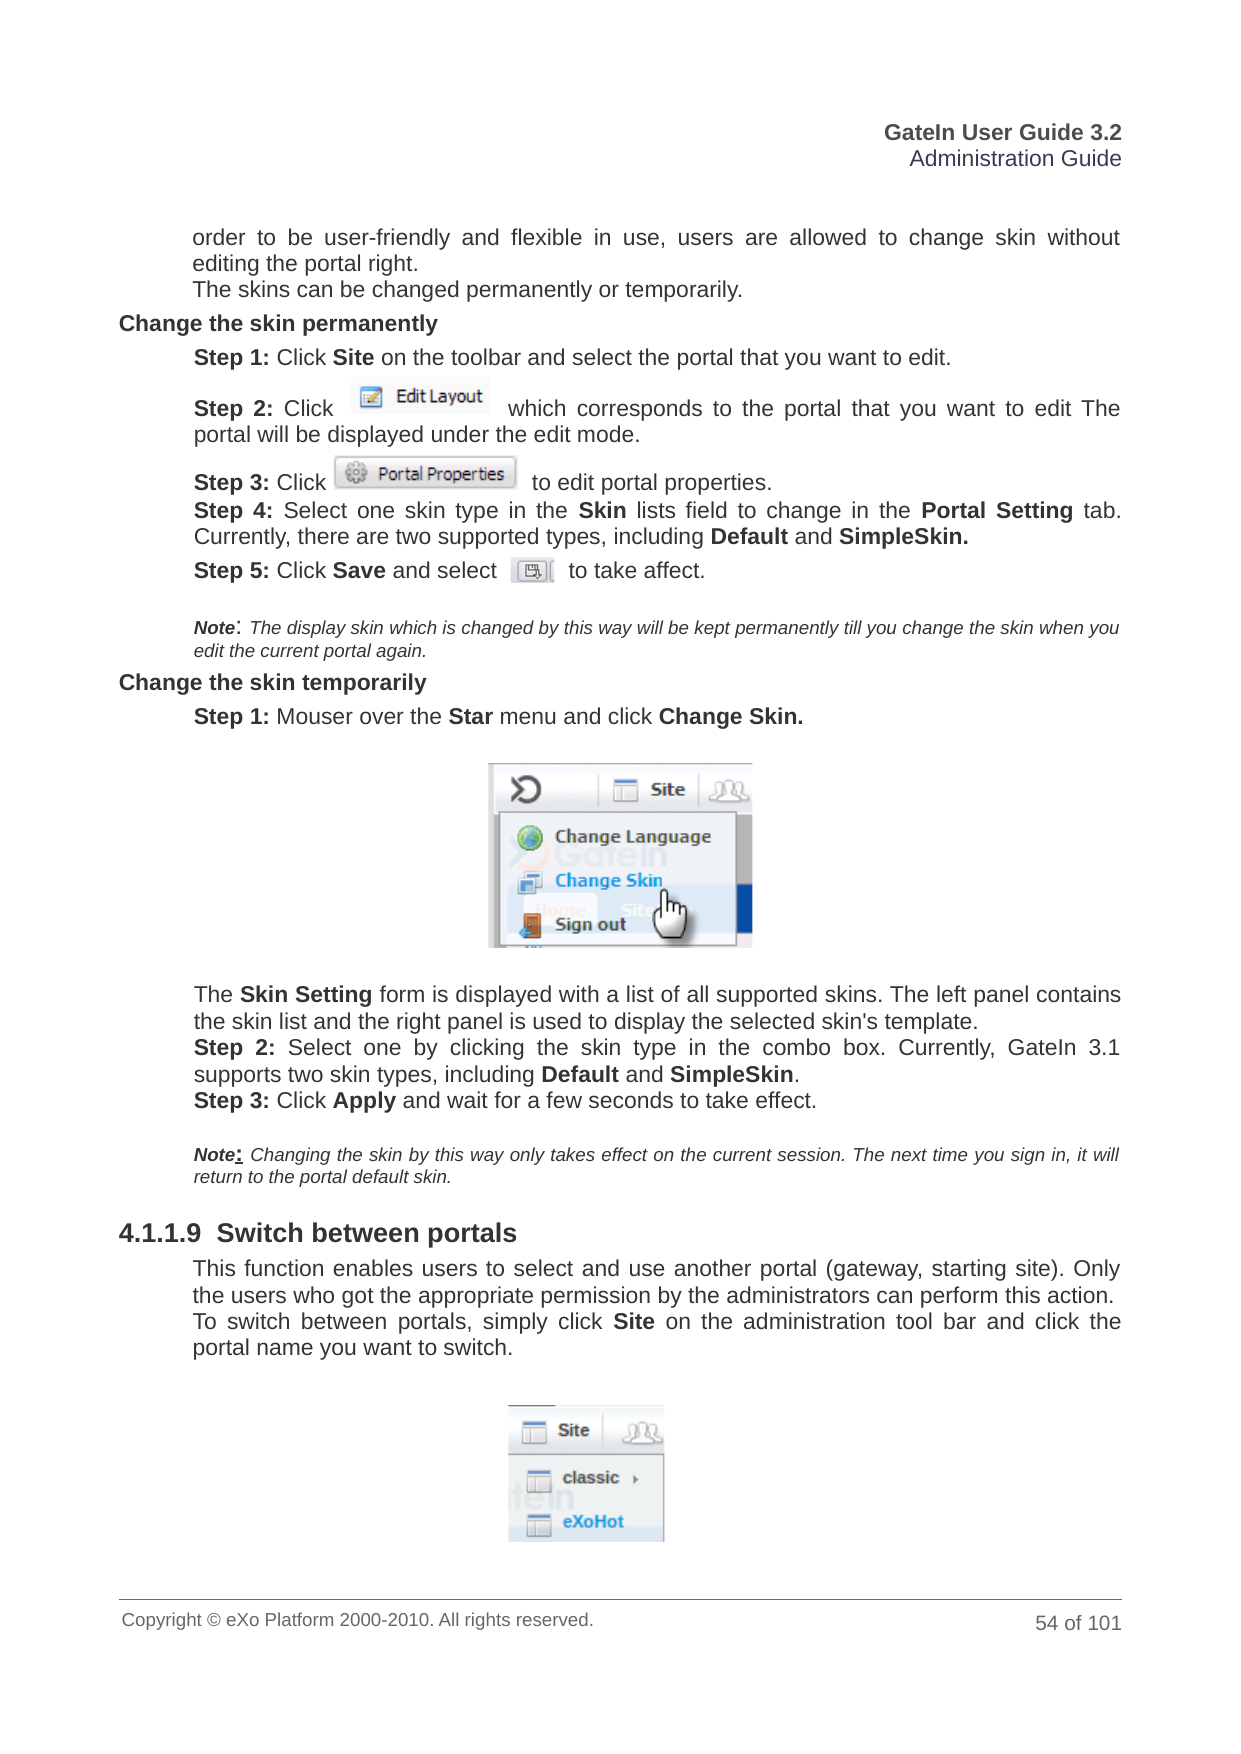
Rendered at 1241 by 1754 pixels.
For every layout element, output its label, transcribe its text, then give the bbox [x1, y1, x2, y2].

subtitle Switch between portals [118, 1217, 1122, 1248]
text Change the skin temporarily [118, 669, 1122, 696]
list Step 5: Click Save and select to take affect. [156, 550, 1122, 590]
list Step 3: Click to edit portal properties. [156, 448, 1122, 497]
text The skins can be changed permanently or temporarily. [192, 276, 1122, 303]
list Note: Changing the skin by this way only takes effect on the current session. The next time you sign in, it will return to the portal default skin. [156, 1139, 1122, 1187]
picture [508, 1405, 665, 1542]
list Step 4: Select one skin type in the Skin lists field to change in the Portal Setting tab. Currently, there are two supported types, including Default and SimpleSkin. [156, 497, 1122, 550]
list To switch between portals, simply click Site on the administration tool bar and click the portal name you want to switch. [192, 1308, 1122, 1361]
list Step 2: Select one by clicking the skin type in the combo box. Currently, GateIn 3.1 supports two skin types, including Default and SimpleSkin. [156, 1034, 1122, 1087]
list Note: The display skin which is changed by this way will be kept permanently till you change the skin when you edit the current portal again. [156, 611, 1122, 662]
list Step 3: Click Apply and wait for a few seconds to take effect. [156, 1087, 1122, 1113]
text order to be user-friendly and flexible in use, users are allowed to change skin without editing the portal right. [192, 223, 1122, 276]
list Step 2: Click which corresponds to the portal that you want to edit The portal will be displayed under the edit mode. [156, 370, 1122, 448]
list Step 1: Mouser over the Star menu and click Change Skin. [156, 703, 1122, 729]
text This function enables users to select and use another portal (gateway, starting site). Only the users who got the appropriate permission by the administrators can perform this action. [192, 1255, 1122, 1308]
text Change the skin permanently [118, 310, 1122, 336]
picture [351, 377, 491, 414]
picture [510, 557, 555, 583]
list The Skin Setting form is displayed with a list of all supported skins. The left panel contains the skin list and the right panel is used to display the selected skin's template. [156, 981, 1122, 1034]
picture [333, 455, 518, 490]
list Step 1: Click Site on the toolbar and select the portal that you want to edit. [156, 344, 1122, 370]
picture [488, 763, 753, 948]
